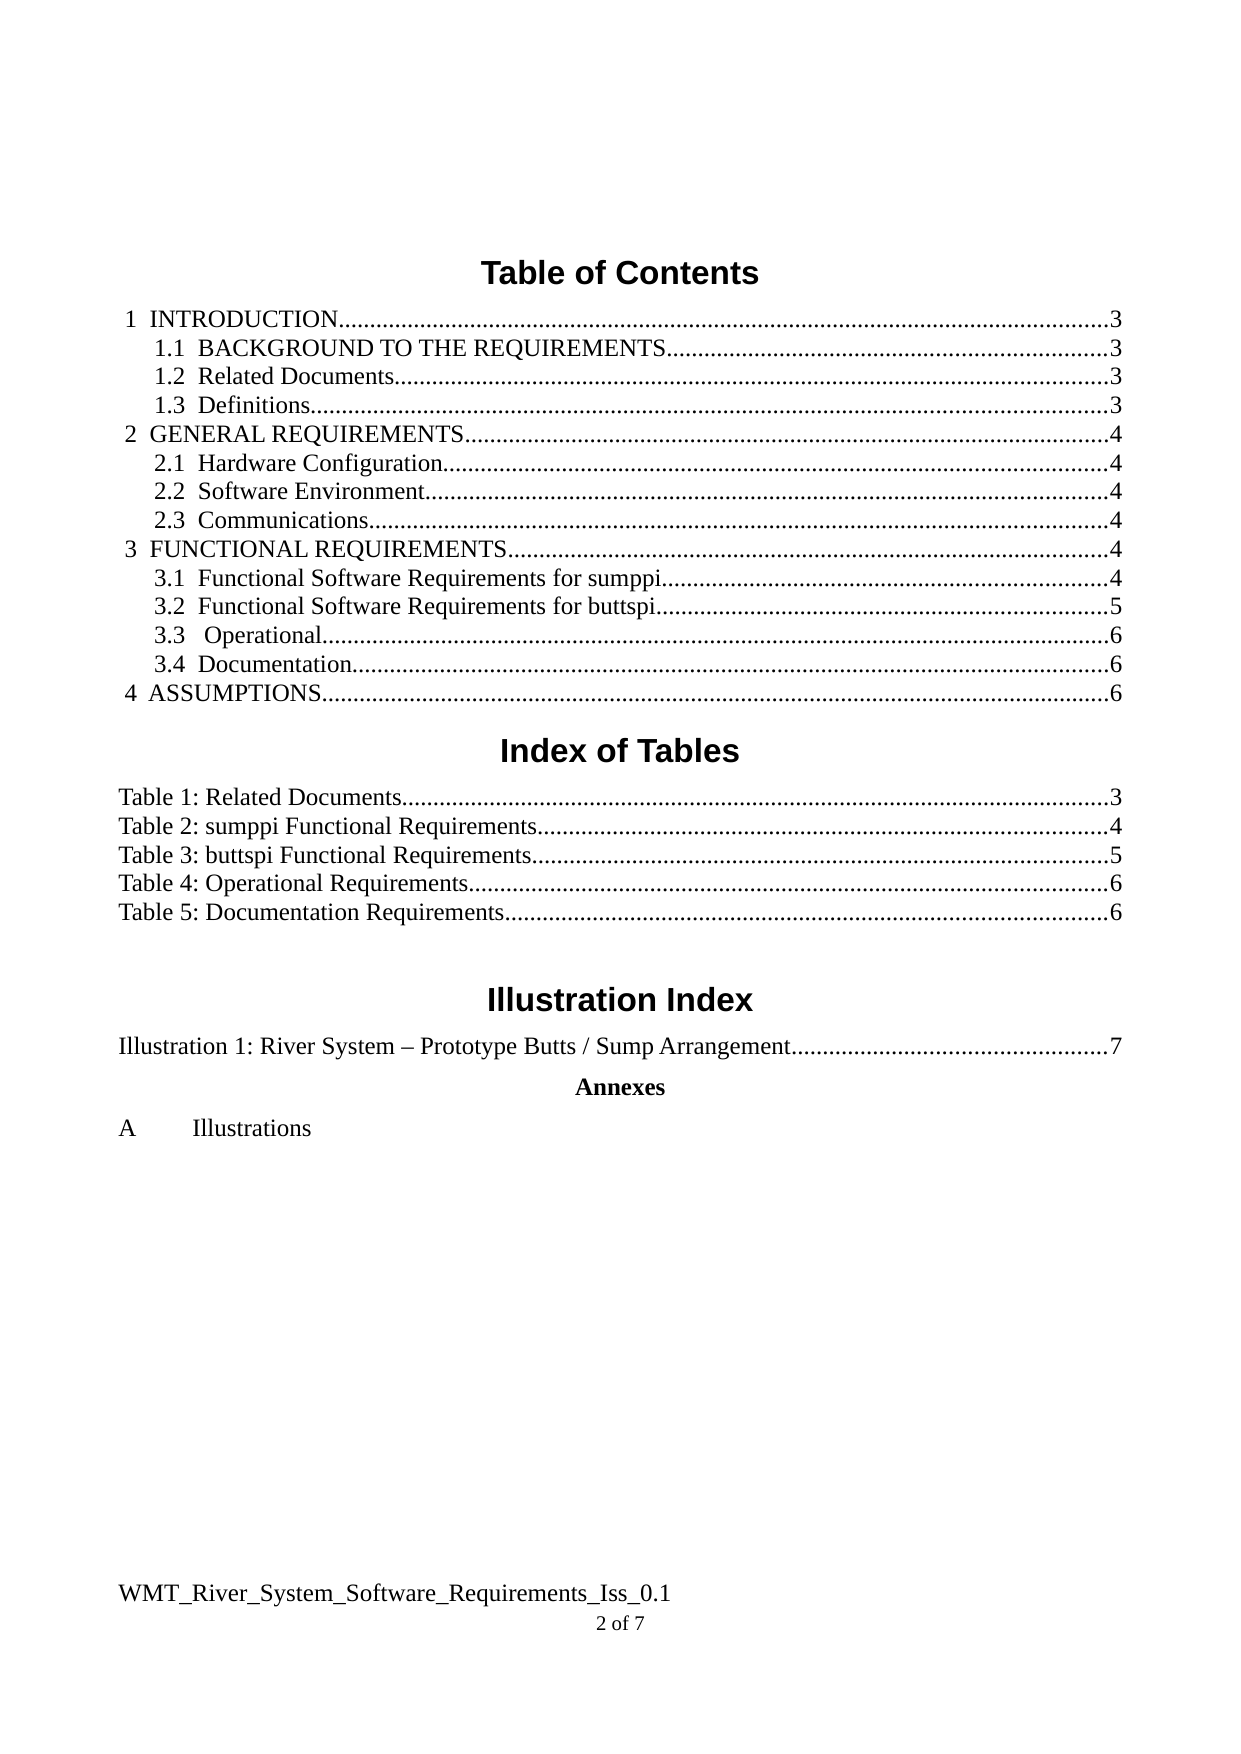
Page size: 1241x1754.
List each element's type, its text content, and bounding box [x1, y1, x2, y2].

text A Illustrations [118, 1113, 1122, 1142]
text 1.2 Related Documents 3 [148, 361, 1122, 390]
text 1.1 BACKGROUND TO THE REQUIREMENTS 3 [148, 333, 1122, 361]
text Table 2: sumppi Functional Requirements 4 [118, 811, 1122, 840]
text 1 INTRODUCTION 3 [118, 304, 1122, 333]
text 3.3 Operational 6 [148, 620, 1122, 649]
text 2.1 Hardware Configuration 4 [148, 448, 1122, 476]
text 2 GENERAL REQUIREMENTS 4 [118, 419, 1122, 448]
text 3 FUNCTIONAL REQUIREMENTS 4 [118, 534, 1122, 563]
subtitle Illustration Index [118, 980, 1122, 1018]
text 2.3 Communications 4 [148, 505, 1122, 534]
text Illustration 1: River System – Prototype Butts / Sump Arrangement 7 [118, 1031, 1122, 1059]
text Annexes [118, 1072, 1122, 1101]
subtitle Index of Tables [118, 731, 1122, 770]
text 3.4 Documentation 6 [148, 649, 1122, 678]
text 3.1 Functional Software Requirements for sumppi 4 [148, 563, 1122, 591]
text Table 5: Documentation Requirements 6 [118, 897, 1122, 926]
text 3.2 Functional Software Requirements for buttspi 5 [148, 591, 1122, 620]
text 1.3 Definitions 3 [148, 390, 1122, 419]
text Table 4: Operational Requirements 6 [118, 868, 1122, 897]
text 2.2 Software Environment 4 [148, 476, 1122, 505]
text Table 1: Related Documents 3 [118, 782, 1122, 811]
text Table 3: buttspi Functional Requirements 5 [118, 840, 1122, 868]
text 4 ASSUMPTIONS 6 [118, 678, 1122, 706]
subtitle Table of Contents [118, 253, 1122, 291]
